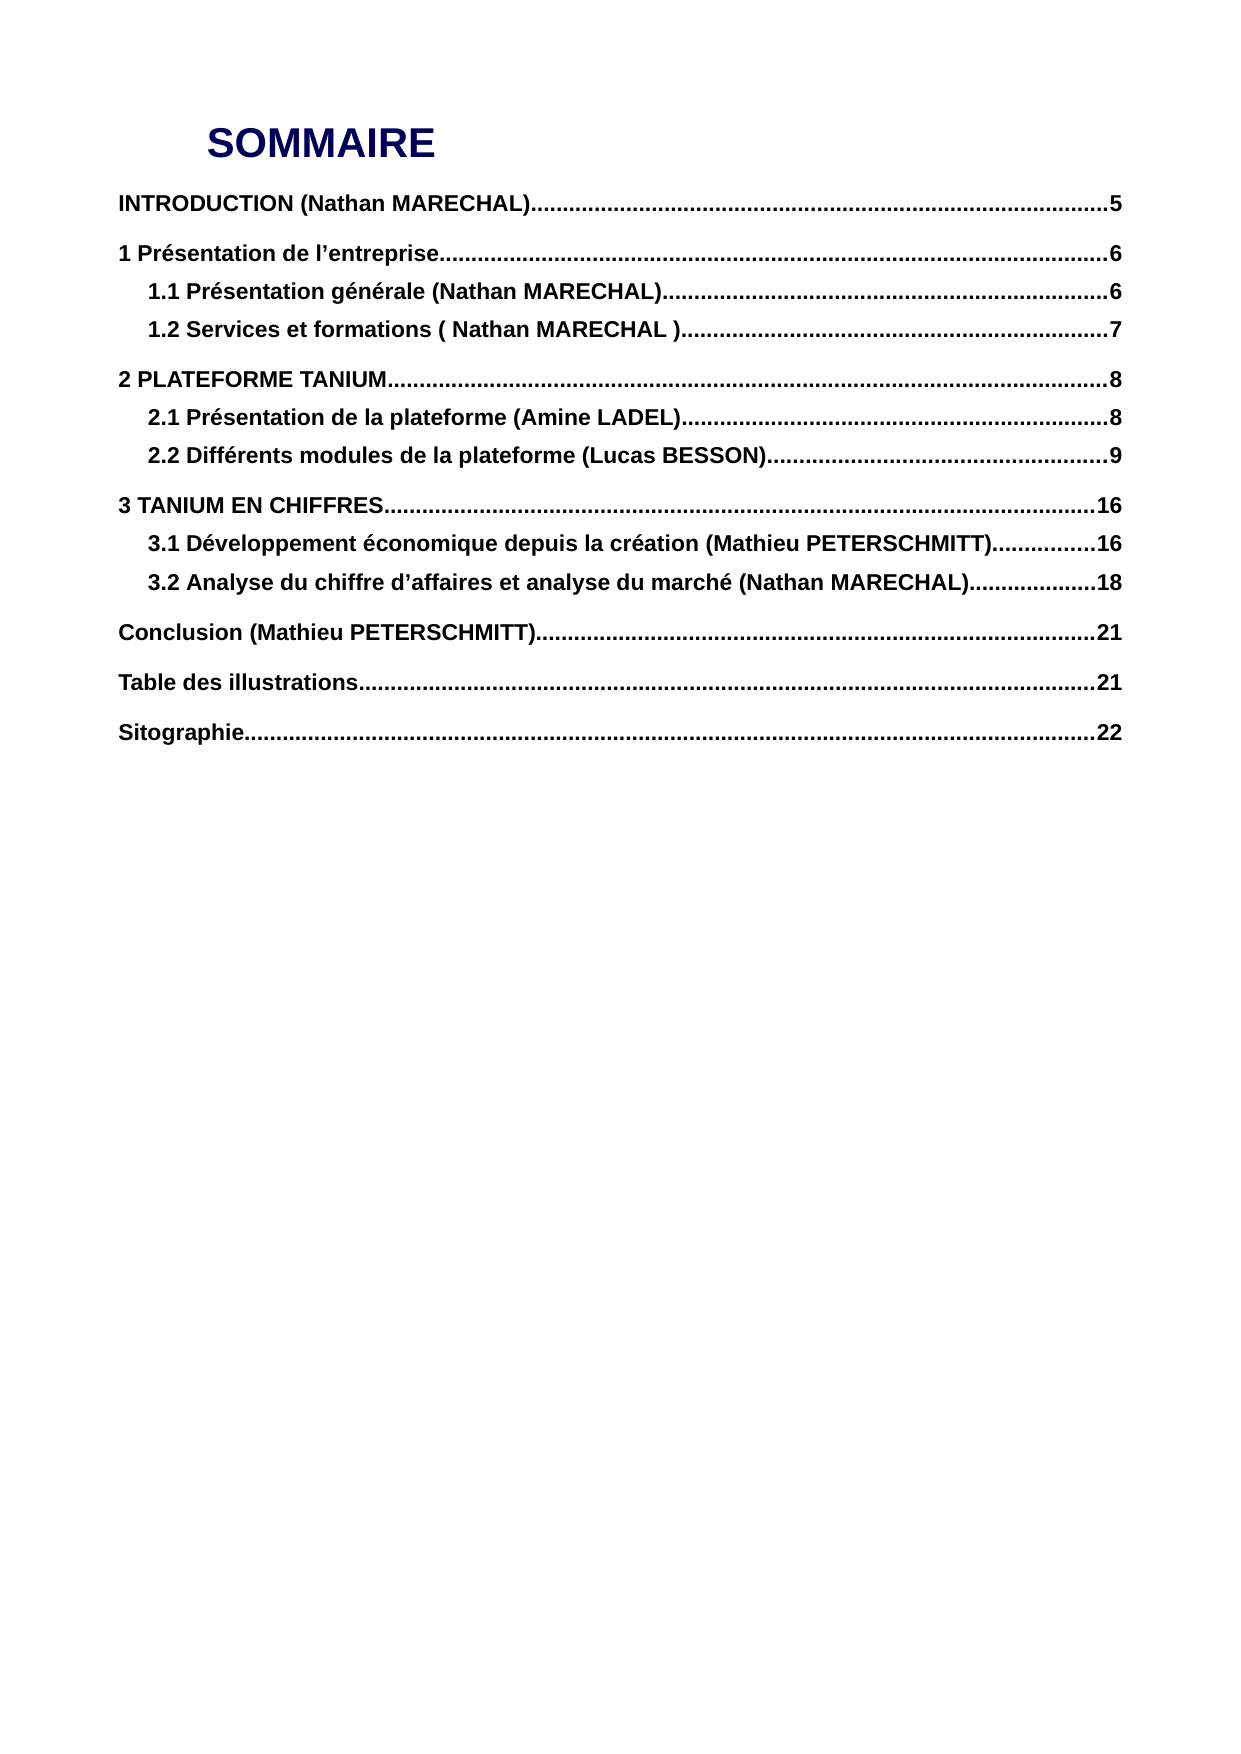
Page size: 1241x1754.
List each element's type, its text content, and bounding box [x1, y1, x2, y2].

text 3 TANIUM EN CHIFFRES 16 [118, 492, 1122, 518]
text 1.2 Services et formations ( Nathan MARECHAL ) 7 [148, 316, 1122, 342]
text 1 Présentation de l’entreprise 6 [118, 240, 1122, 266]
text 3.1 Développement économique depuis la création (Mathieu PETERSCHMITT) 16 [148, 530, 1122, 557]
text Table des illustrations 21 [118, 668, 1122, 695]
text 1.1 Présentation générale (Nathan MARECHAL) 6 [148, 278, 1122, 304]
text 3.2 Analyse du chiffre d’affaires et analyse du marché (Nathan MARECHAL) 18 [148, 568, 1122, 595]
subtitle SOMMAIRE [118, 118, 1122, 166]
text 2.1 Présentation de la plateforme (Amine LADEL) 8 [148, 404, 1122, 430]
text 2.2 Différents modules de la plateforme (Lucas BESSON) 9 [148, 442, 1122, 468]
text Sitographie 22 [118, 718, 1122, 745]
text INTRODUCTION (Nathan MARECHAL) 5 [118, 190, 1122, 216]
text Conclusion (Mathieu PETERSCHMITT) 21 [118, 618, 1122, 645]
text 2 PLATEFORME TANIUM 8 [118, 366, 1122, 392]
